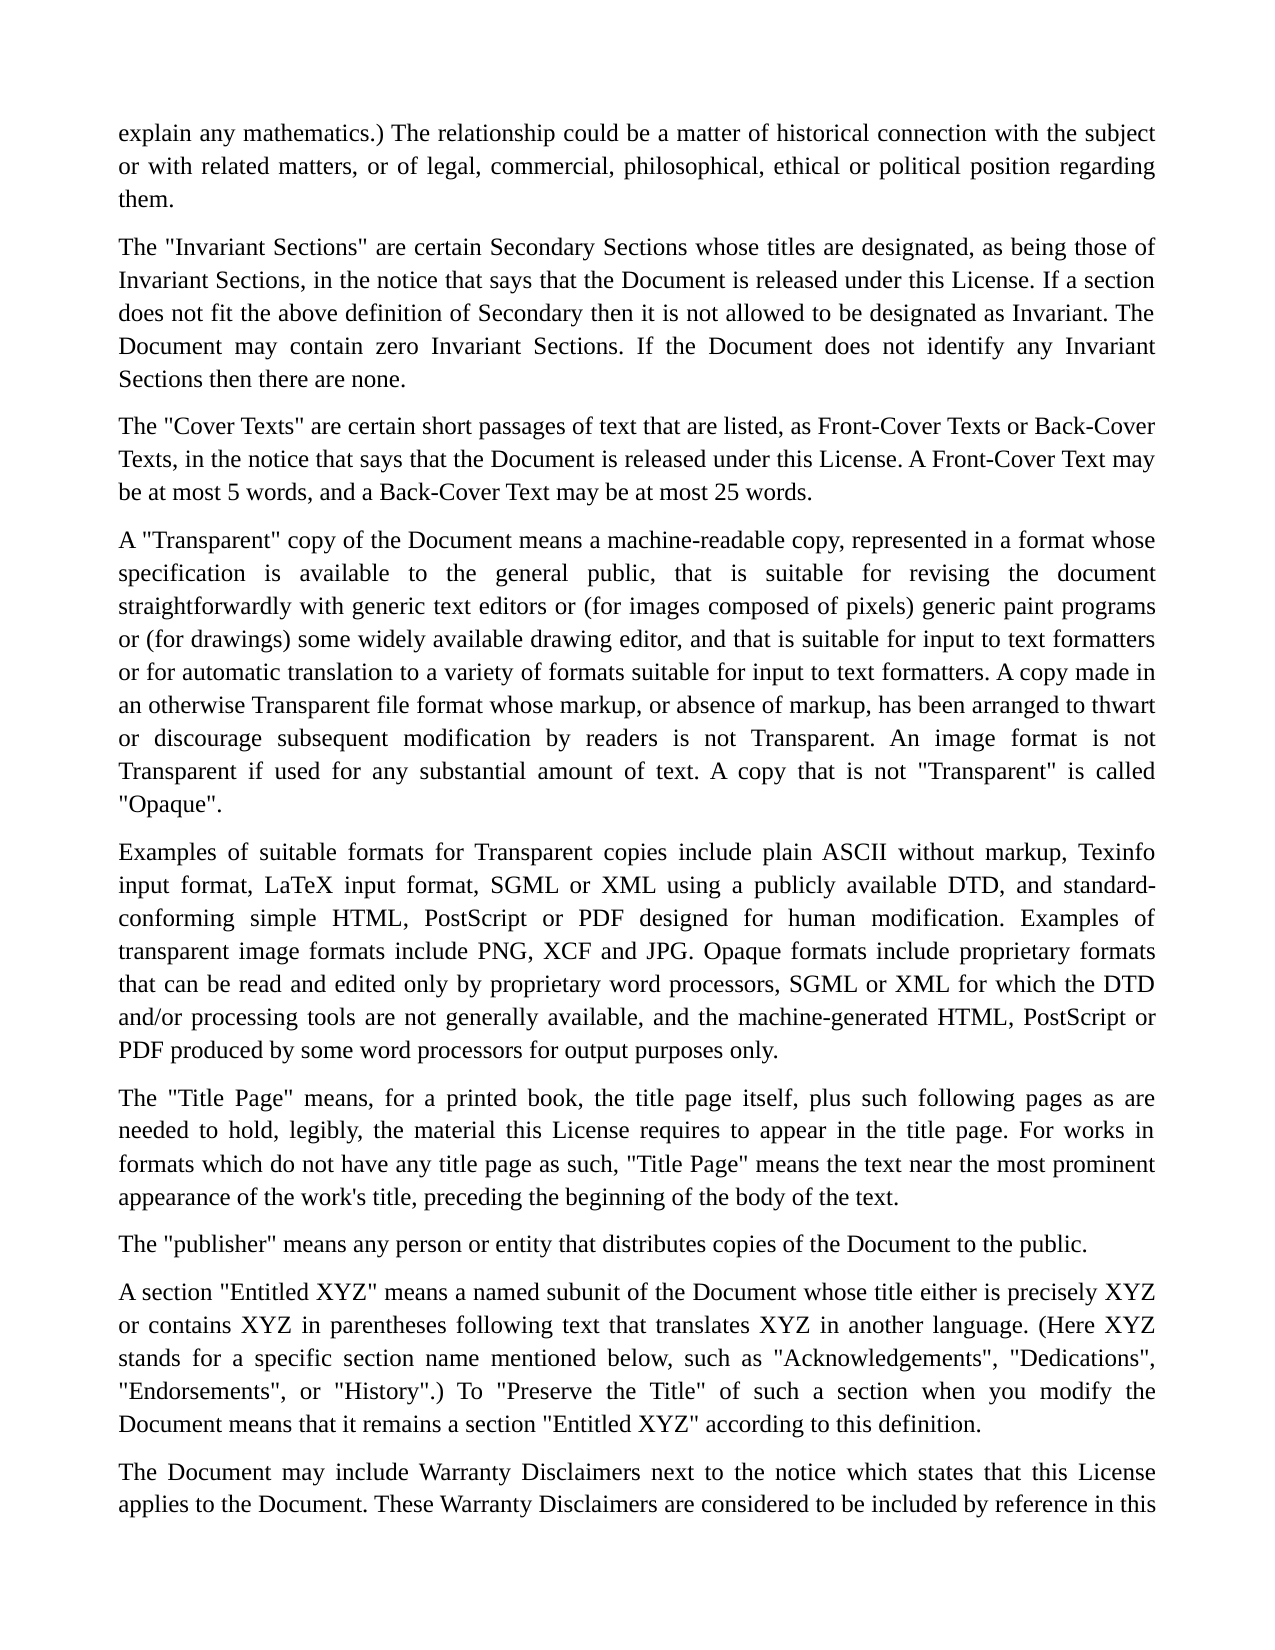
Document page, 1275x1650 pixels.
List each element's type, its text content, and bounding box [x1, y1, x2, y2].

text A section "Entitled XYZ" means a named subunit of the Document whose title either is precisely XYZ or contains XYZ in parentheses following text that translates XYZ in another language. (Here XYZ stands for a specific section name mentioned below, such as "Acknowledgements", "Dedications", "Endorsements", or "History".) To "Preserve the Title" of such a section when you modify the Document means that it remains a section "Entitled XYZ" according to this definition. [118, 1277, 1157, 1438]
text The "Cover Texts" are certain short passages of text that are listed, as Front-Cover Texts or Back-Cover Texts, in the notice that says that the Document is released under this License. A Front-Cover Text may be at most 5 words, and a Back-Cover Text may be at most 25 words. [118, 411, 1157, 506]
text The "Invariant Sections" are certain Secondary Sections whose titles are designated, as being those of Invariant Sections, in the notice that says that the Document is released under this License. If a section does not fit the above definition of Secondary then it is not allowed to be designated as Invariant. The Document may contain zero Invariant Sections. If the Document does not identify any Invariant Sections then there are none. [118, 232, 1157, 393]
text The "Title Page" means, for a printed book, the title page itself, plus such following pages as are needed to hold, legibly, the material this License requires to appear in the title page. For works in formats which do not have any title page as such, "Title Page" means the text near the most prominent appearance of the work's title, preceding the beginning of the body of the text. [118, 1083, 1157, 1210]
text Examples of suitable formats for Transparent copies include plain ASCII without markup, Texinfo input format, LaTeX input format, SGML or XML using a publicly available DTD, and standard-conforming simple HTML, PostScript or PDF designed for human modification. Examples of transparent image formats include PNG, XCF and JPG. Opaque formats include proprietary formats that can be read and edited only by proprietary word processors, SGML or XML for which the DTD and/or processing tools are not generally available, and the machine-generated HTML, PostScript or PDF produced by some word processors for output purposes only. [118, 837, 1157, 1064]
text A "Transparent" copy of the Document means a machine-readable copy, represented in a format whose specification is available to the general public, that is suitable for revising the document straightforwardly with generic text editors or (for images composed of pixels) generic paint programs or (for drawings) some widely available drawing editor, and that is suitable for input to text formatters or for automatic translation to a variety of formats suitable for input to text formatters. A copy made in an otherwise Transparent file format whose markup, or absence of markup, has been arranged to thwart or discourage subsequent modification by readers is not Transparent. An image format is not Transparent if used for any substantial amount of text. A copy that is not "Transparent" is called "Opaque". [118, 525, 1157, 818]
text explain any mathematics.) The relationship could be a matter of historical connection with the subject or with related matters, or of legal, commercial, philosophical, ethical or political position regarding them. [118, 118, 1157, 213]
text The "publisher" means any person or entity that distributes copies of the Document to the public. [118, 1229, 1157, 1258]
text The Document may include Warranty Disclaimers next to the notice which states that this License applies to the Document. These Warranty Disclaimers are considered to be included by reference in this [118, 1457, 1157, 1518]
